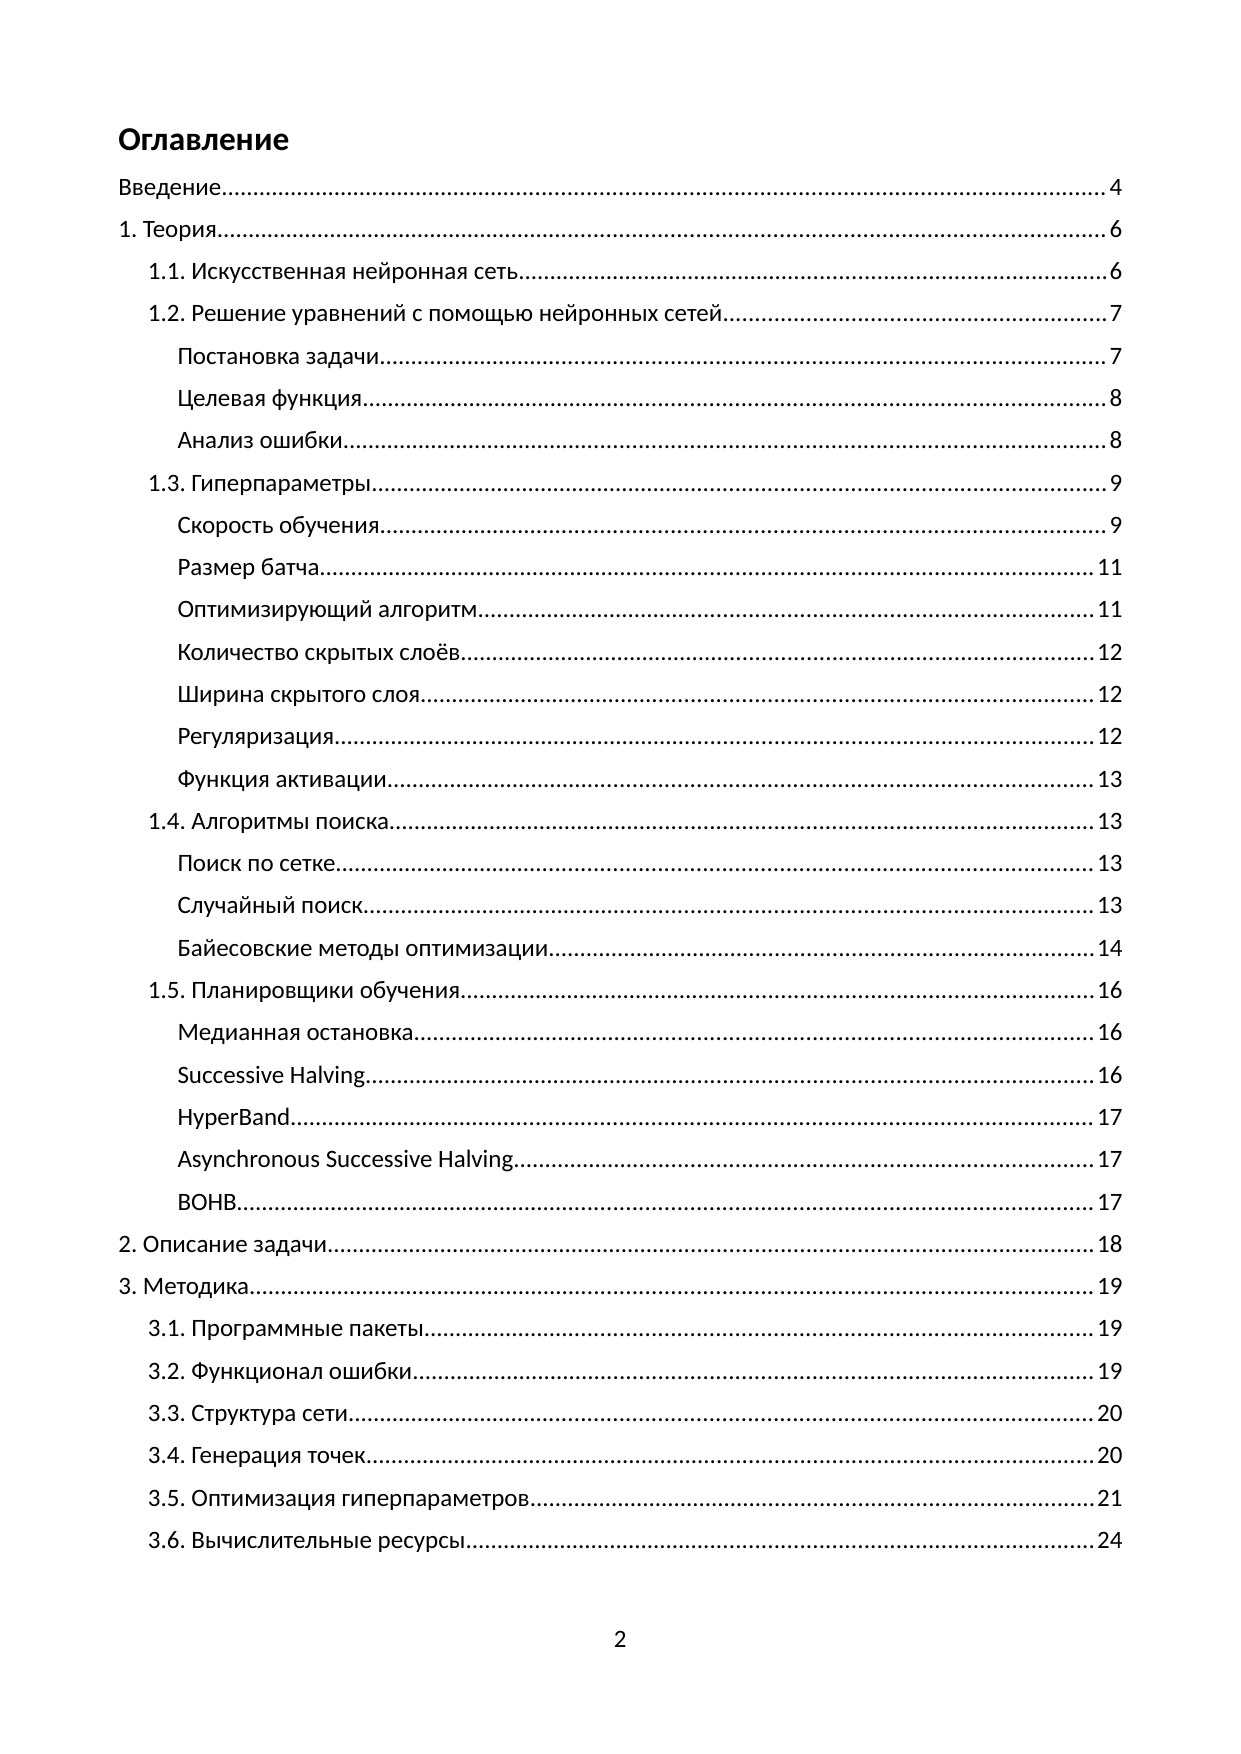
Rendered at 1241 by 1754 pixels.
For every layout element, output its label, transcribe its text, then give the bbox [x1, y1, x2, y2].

text Целевая функция 8 [177, 382, 1122, 413]
text Ширина скрытого слоя 12 [177, 678, 1122, 709]
text Случайный поиск 13 [177, 889, 1122, 920]
text Оптимизирующий алгоритм 11 [177, 593, 1122, 624]
text Анализ ошибки 8 [177, 424, 1122, 455]
text Количество скрытых слоёв 12 [177, 636, 1122, 666]
text Постановка задачи 7 [177, 340, 1122, 370]
text Successive Halving 16 [177, 1059, 1122, 1089]
text 3.6. Вычислительные ресурсы 24 [148, 1524, 1122, 1554]
text Байесовские методы оптимизации 14 [177, 932, 1122, 962]
text 1.4. Алгоритмы поиска 13 [148, 805, 1122, 836]
text Скорость обучения 9 [177, 509, 1122, 539]
text 1.1. Искусственная нейронная сеть 6 [148, 255, 1122, 286]
text 3. Методика 19 [118, 1270, 1122, 1301]
text 1.3. Гиперпараметры 9 [148, 467, 1122, 497]
text Размер батча 11 [177, 551, 1122, 582]
text 3.5. Оптимизация гиперпараметров 21 [148, 1482, 1122, 1512]
text Введение 4 [118, 171, 1122, 201]
text 1.5. Планировщики обучения 16 [148, 974, 1122, 1005]
text Поиск по сетке 13 [177, 847, 1122, 878]
text 3.2. Функционал ошибки 19 [148, 1355, 1122, 1385]
text Функция активации 13 [177, 763, 1122, 793]
text 3.3. Структура сети 20 [148, 1397, 1122, 1428]
text BOHB 17 [177, 1186, 1122, 1216]
text Asynchronous Successive Halving 17 [177, 1143, 1122, 1174]
text 2. Описание задачи 18 [118, 1228, 1122, 1258]
subtitle Оглавление [118, 118, 1122, 159]
text HyperBand 17 [177, 1101, 1122, 1132]
text 1. Теория 6 [118, 213, 1122, 243]
text 3.4. Генерация точек 20 [148, 1439, 1122, 1470]
text 3.1. Программные пакеты 19 [148, 1312, 1122, 1343]
text 1.2. Решение уравнений с помощью нейронных сетей 7 [148, 297, 1122, 328]
text Медианная остановка 16 [177, 1016, 1122, 1047]
text Регуляризация 12 [177, 720, 1122, 751]
